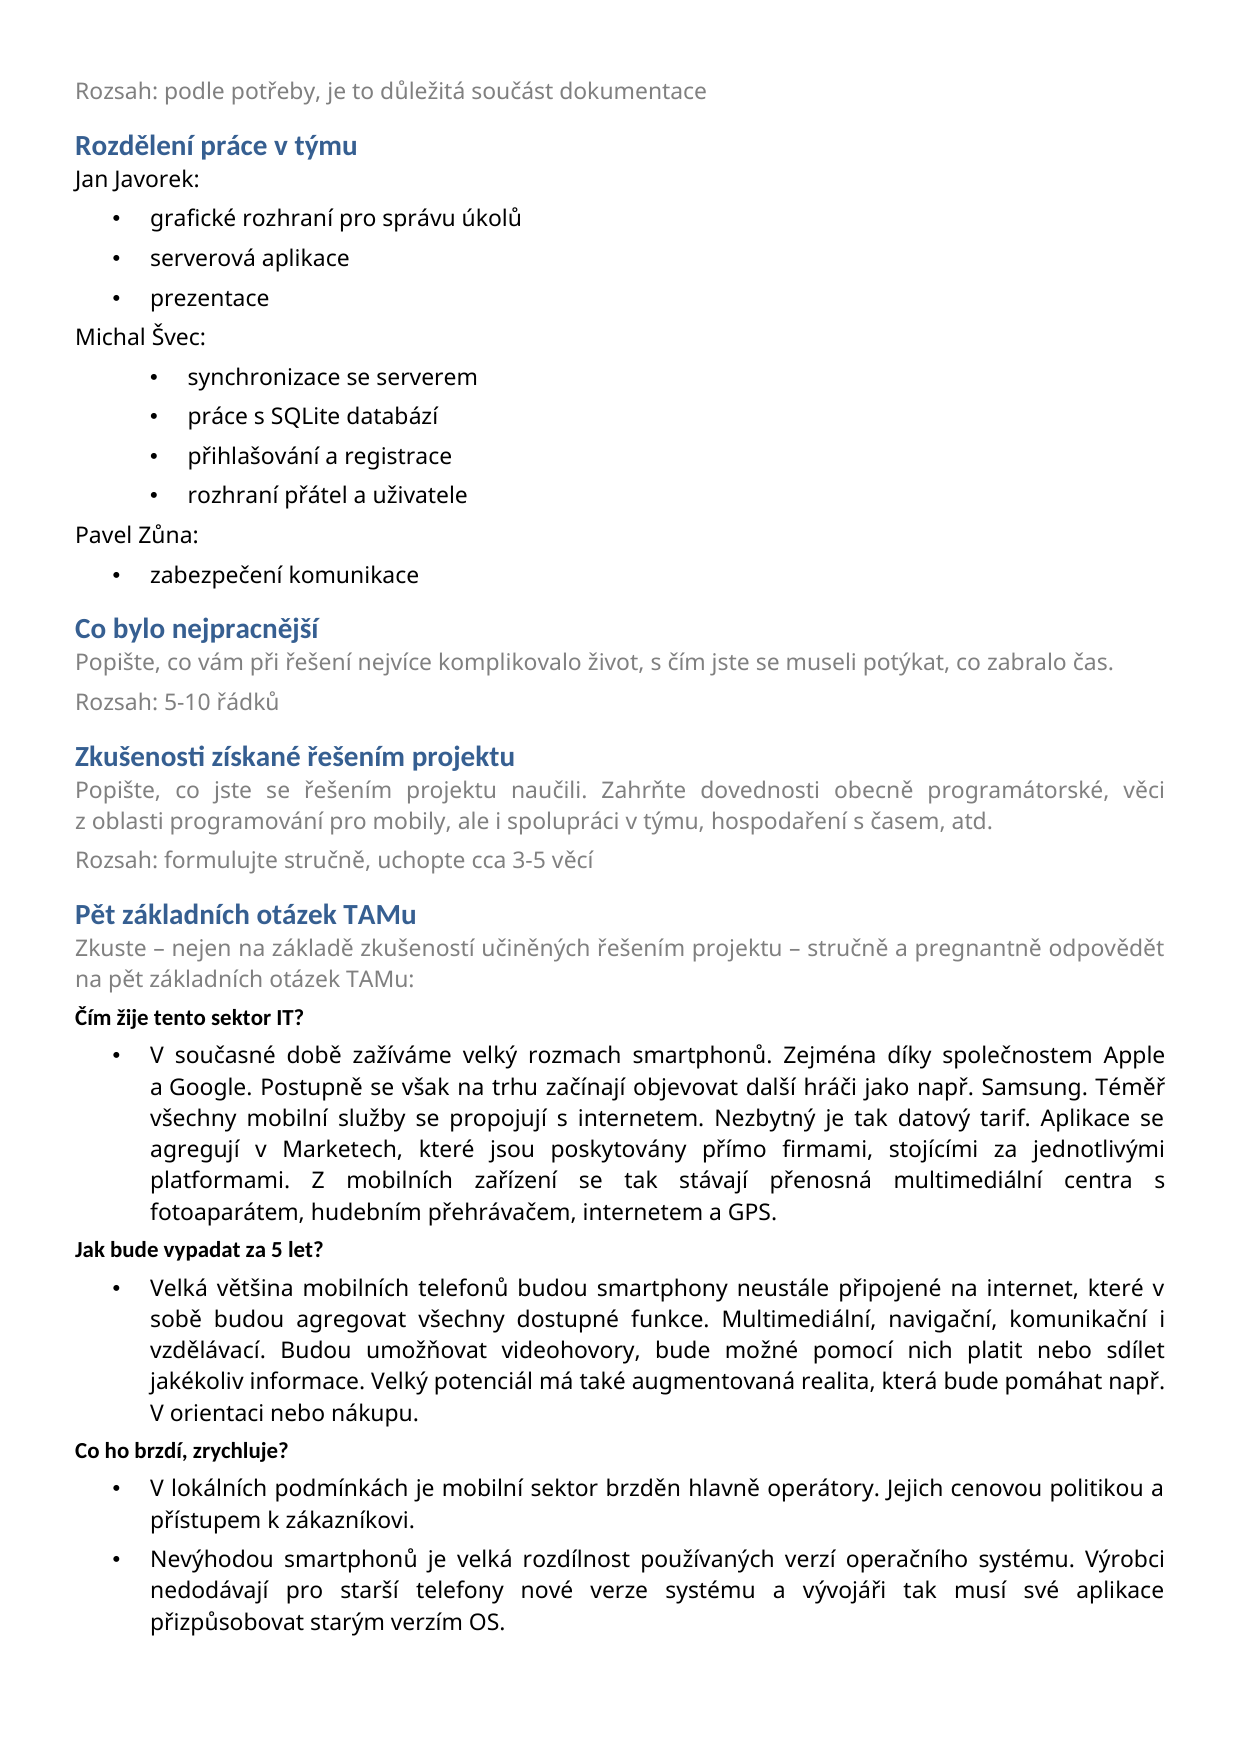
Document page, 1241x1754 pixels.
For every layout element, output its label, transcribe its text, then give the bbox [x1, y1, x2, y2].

subtitle Co bylo nejpracnější [75, 611, 1165, 646]
text Popište, co vám při řešení nejvíce komplikovalo život, s čím jste se museli potýkat, co zabralo čas. [75, 646, 1165, 677]
list V lokálních podmínkách je mobilní sektor brzděn hlavně operátory. Jejich cenovou politikou a přístupem k zákazníkovi. [112, 1472, 1165, 1535]
list práce s SQLite databází [150, 400, 1165, 431]
list Velká většina mobilních telefonů budou smartphony neustále připojené na internet, které v sobě budou agregovat všechny dostupné funkce. Multimediální, navigační, komunikační i vzdělávací. Budou umožňovat videohovory, bude možné pomocí nich platit nebo sdílet jakékoliv informace. Velký potenciál má také augmentovaná realita, která bude pomáhat např. V orientaci nebo nákupu. [112, 1271, 1165, 1428]
list Nevýhodou smartphonů je velká rozdílnost používaných verzí operačního systému. Výrobci nedodávají pro starší telefony nové verze systému a vývojáři tak musí své aplikace přizpůsobovat starým verzím OS. [112, 1543, 1165, 1637]
text Rozsah: podle potřeby, je to důležitá součást dokumentace [75, 75, 1165, 106]
text Rozsah: formulujte stručně, uchopte cca 3-5 věcí [75, 844, 1165, 876]
text Čím žije tento sektor IT? [75, 1003, 1165, 1031]
text Jan Javorek: [75, 163, 1165, 194]
subtitle Rozdělení práce v týmu [75, 127, 1165, 163]
text Pavel Zůna: [75, 519, 1165, 550]
list prezentace [112, 281, 1165, 313]
list V současné době zažíváme velký rozmach smartphonů. Zejména díky společnostem Apple a Google. Postupně se však na trhu začínají objevovat další hráči jako např. Samsung. Téměř všechny mobilní služby se propojují s internetem. Nezbytný je tak datový tarif. Aplikace se agregují v Marketech, které jsou poskytovány přímo firmami, stojícími za jednotlivými platformami. Z mobilních zařízení se tak stávají přenosná multimediální centra s fotoaparátem, hudebním přehrávačem, internetem a GPS. [112, 1039, 1165, 1227]
text Popište, co jste se řešením projektu naučili. Zahrňte dovednosti obecně programátorské, věci z oblasti programování pro mobily, ale i spolupráci v týmu, hospodaření s časem, atd. [75, 773, 1165, 836]
list rozhraní přátel a uživatele [150, 479, 1165, 511]
list serverová aplikace [112, 242, 1165, 273]
text Jak bude vypadat za 5 let? [75, 1235, 1165, 1263]
subtitle Zkušenosti získané řešením projektu [75, 738, 1165, 773]
text Zkuste – nejen na základě zkušeností učiněných řešením projektu – stručně a pregnantně odpovědět na pět základních otázek TAMu: [75, 932, 1165, 994]
text Rozsah: 5-10 řádků [75, 686, 1165, 717]
list grafické rozhraní pro správu úkolů [112, 202, 1165, 233]
list synchronizace se serverem [150, 361, 1165, 392]
subtitle Pět základních otázek TAMu [75, 896, 1165, 932]
list zabezpečení komunikace [112, 558, 1165, 590]
list přihlašování a registrace [150, 440, 1165, 471]
text Michal Švec: [75, 321, 1165, 352]
text Co ho brzdí, zrychluje? [75, 1436, 1165, 1464]
